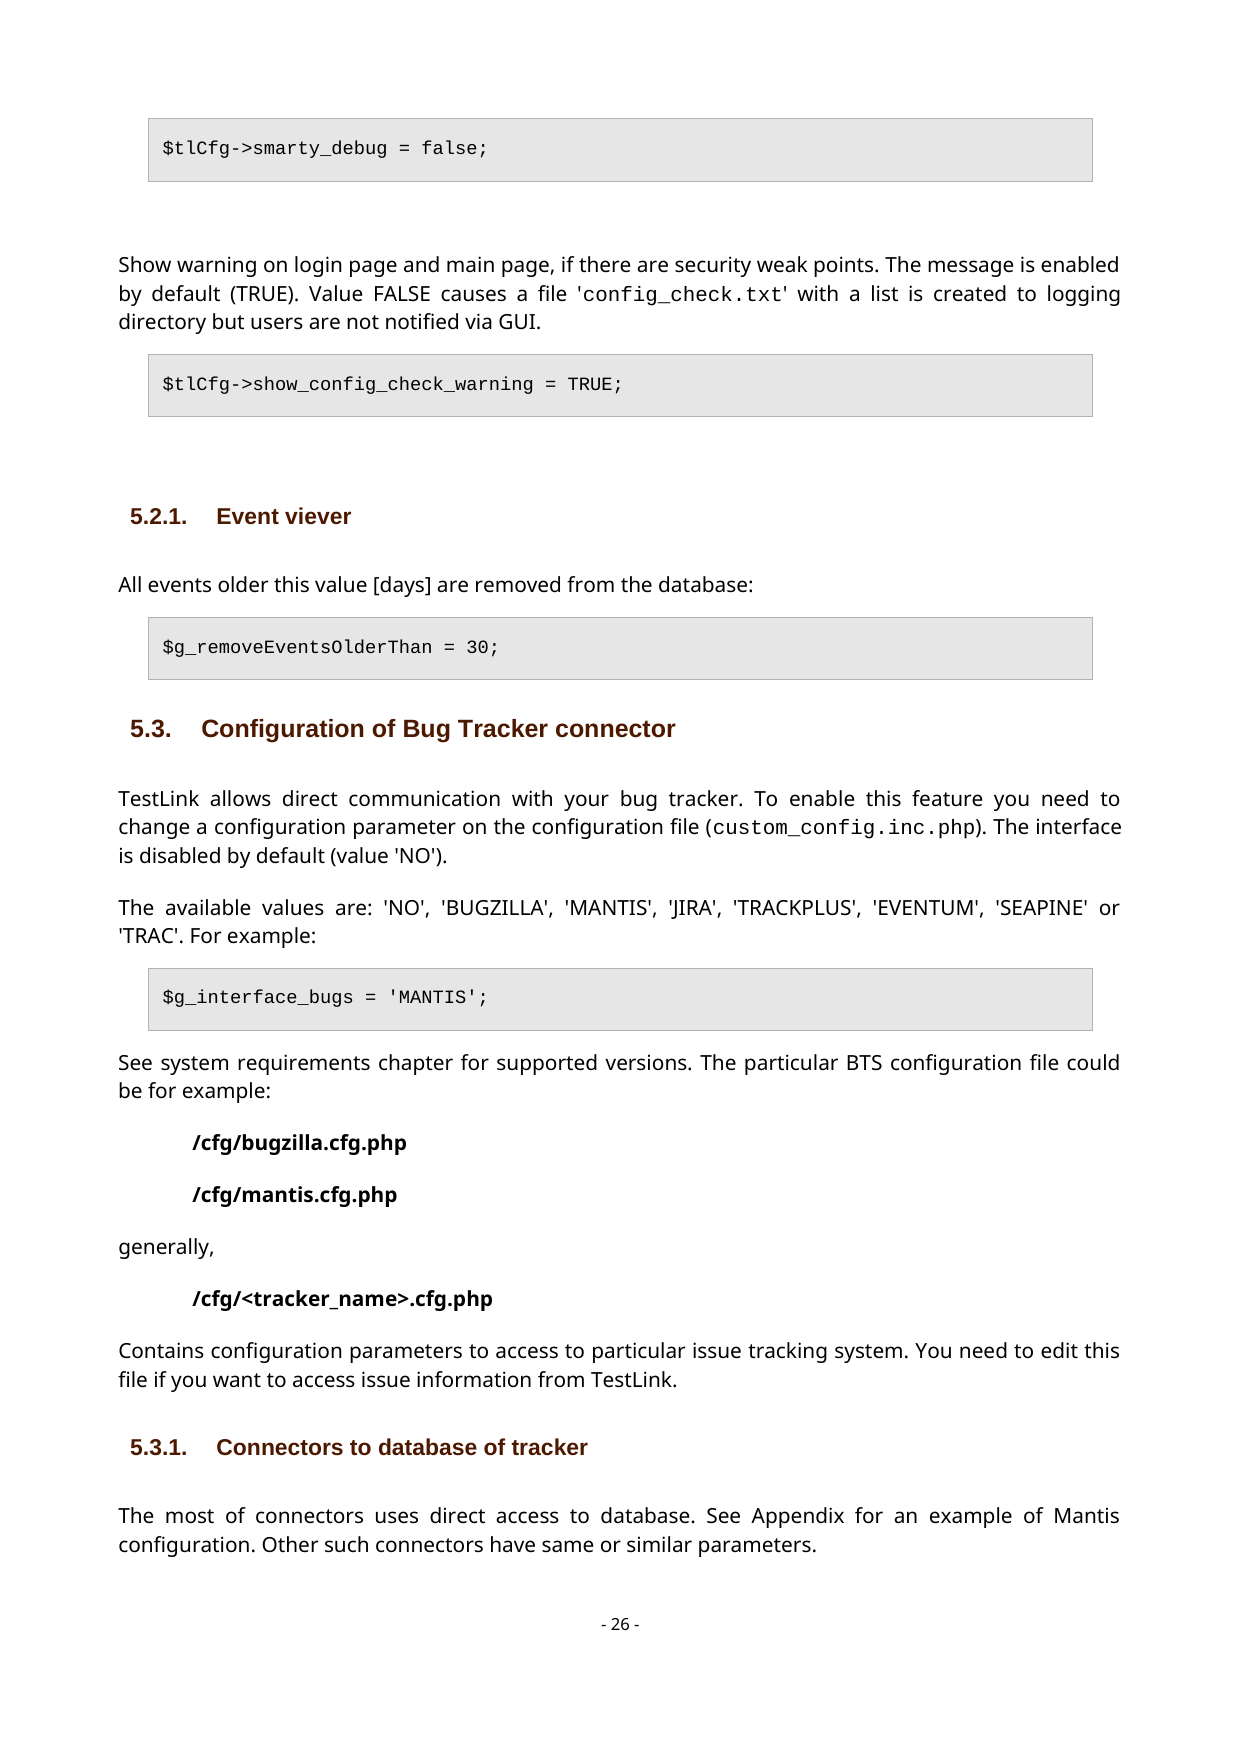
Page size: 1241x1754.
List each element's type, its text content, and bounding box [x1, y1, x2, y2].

text Show warning on login page and main page, if there are security weak points. The message is enabled by default (TRUE). Value FALSE causes a file 'config_check.txt' with a list is created to logging directory but users are not notified via GUI. [118, 251, 1122, 336]
text /cfg/<tracker_name>.cfg.php [192, 1284, 1122, 1313]
text Contains configuration parameters to access to particular issue tracking system. You need to edit this file if you want to access issue information from TestLink. [118, 1336, 1122, 1393]
text $g_removeEventsOlderThan = 30; [149, 618, 1092, 679]
text $g_interface_bugs = 'MANTIS'; [149, 969, 1092, 1030]
text /cfg/bugzilla.cfg.php [192, 1128, 1122, 1157]
subtitle Configuration of Bug Tracker connector [130, 715, 1110, 743]
text All events older this value [days] are removed from the database: [118, 571, 1122, 599]
text $tlCfg->show_config_check_warning = TRUE; [149, 355, 1092, 416]
text The most of connectors uses direct access to database. See Appendix for an example of Mantis configuration. Other such connectors have same or similar parameters. [118, 1501, 1122, 1558]
text The available values are: 'NO', 'BUGZILLA', 'MANTIS', 'JIRA', 'TRACKPLUS', 'EVENTUM', 'SEAPINE' or 'TRAC'. For example: [118, 893, 1122, 950]
text generally, [118, 1232, 1122, 1261]
subtitle Event viever [130, 504, 1110, 529]
subtitle Connectors to database of tracker [130, 1434, 1110, 1460]
text TestLink allows direct communication with your bug tracker. To enable this feature you need to change a configuration parameter on the configuration file (custom_config.inc.php). The interface is disabled by default (value 'NO'). [118, 784, 1122, 869]
list See system requirements chapter for supported versions. The particular BTS configuration file could be for example: [88, 1048, 1122, 1105]
text /cfg/mantis.cfg.php [192, 1180, 1122, 1209]
text $tlCfg->smarty_debug = false; [149, 119, 1092, 181]
